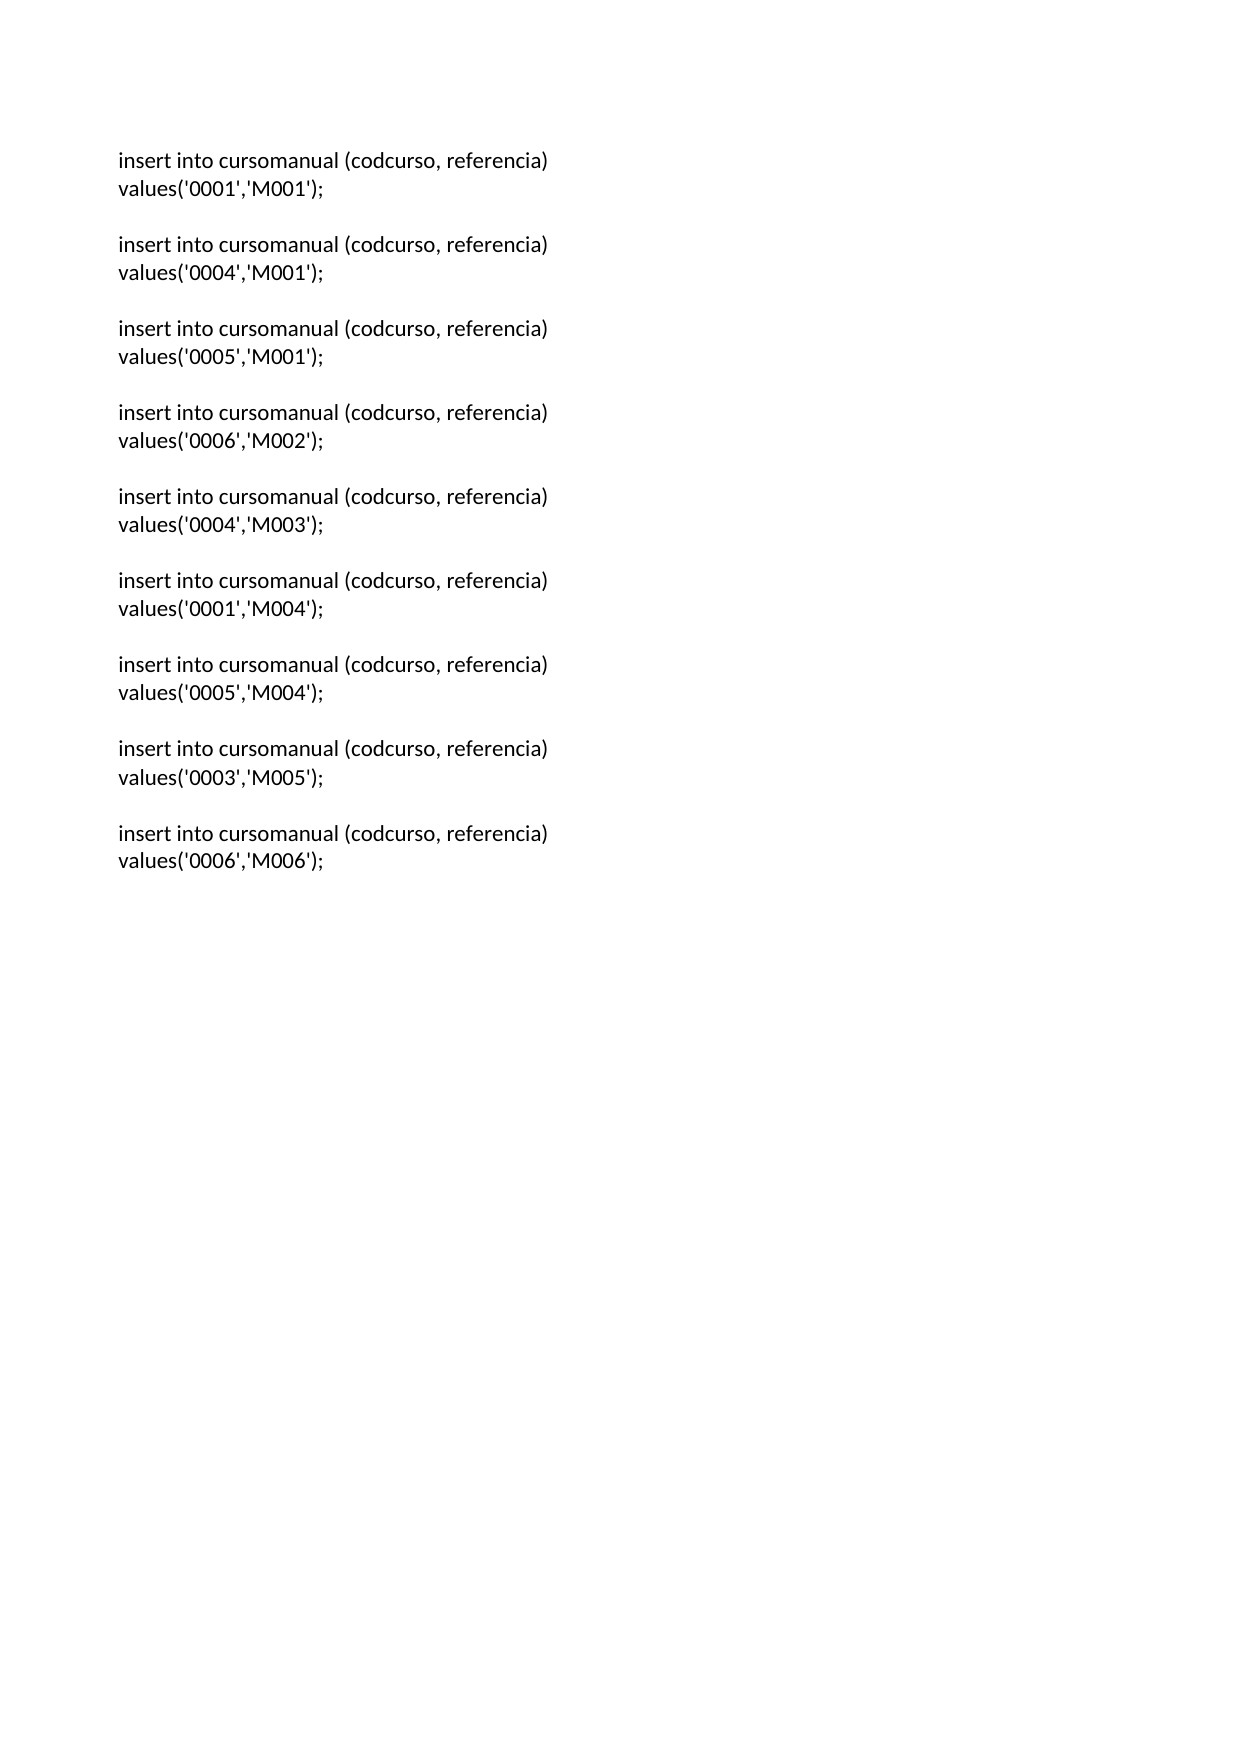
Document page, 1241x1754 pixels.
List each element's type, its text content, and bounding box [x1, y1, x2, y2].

text values('0006','M002'); [118, 426, 1122, 454]
text insert into cursomanual (codcurso, referencia) [118, 482, 1122, 510]
text insert into cursomanual (codcurso, referencia) [118, 314, 1122, 342]
text insert into cursomanual (codcurso, referencia) [118, 146, 1122, 174]
text insert into cursomanual (codcurso, referencia) [118, 230, 1122, 258]
text values('0005','M004'); [118, 678, 1122, 707]
text insert into cursomanual (codcurso, referencia) [118, 734, 1122, 763]
text values('0006','M006'); [118, 847, 1122, 875]
text values('0004','M003'); [118, 510, 1122, 538]
text values('0004','M001'); [118, 258, 1122, 286]
text insert into cursomanual (codcurso, referencia) [118, 651, 1122, 678]
text insert into cursomanual (codcurso, referencia) [118, 819, 1122, 847]
text insert into cursomanual (codcurso, referencia) [118, 398, 1122, 426]
text values('0005','M001'); [118, 342, 1122, 370]
text values('0003','M005'); [118, 763, 1122, 791]
text values('0001','M004'); [118, 594, 1122, 622]
text values('0001','M001'); [118, 174, 1122, 202]
text insert into cursomanual (codcurso, referencia) [118, 566, 1122, 594]
